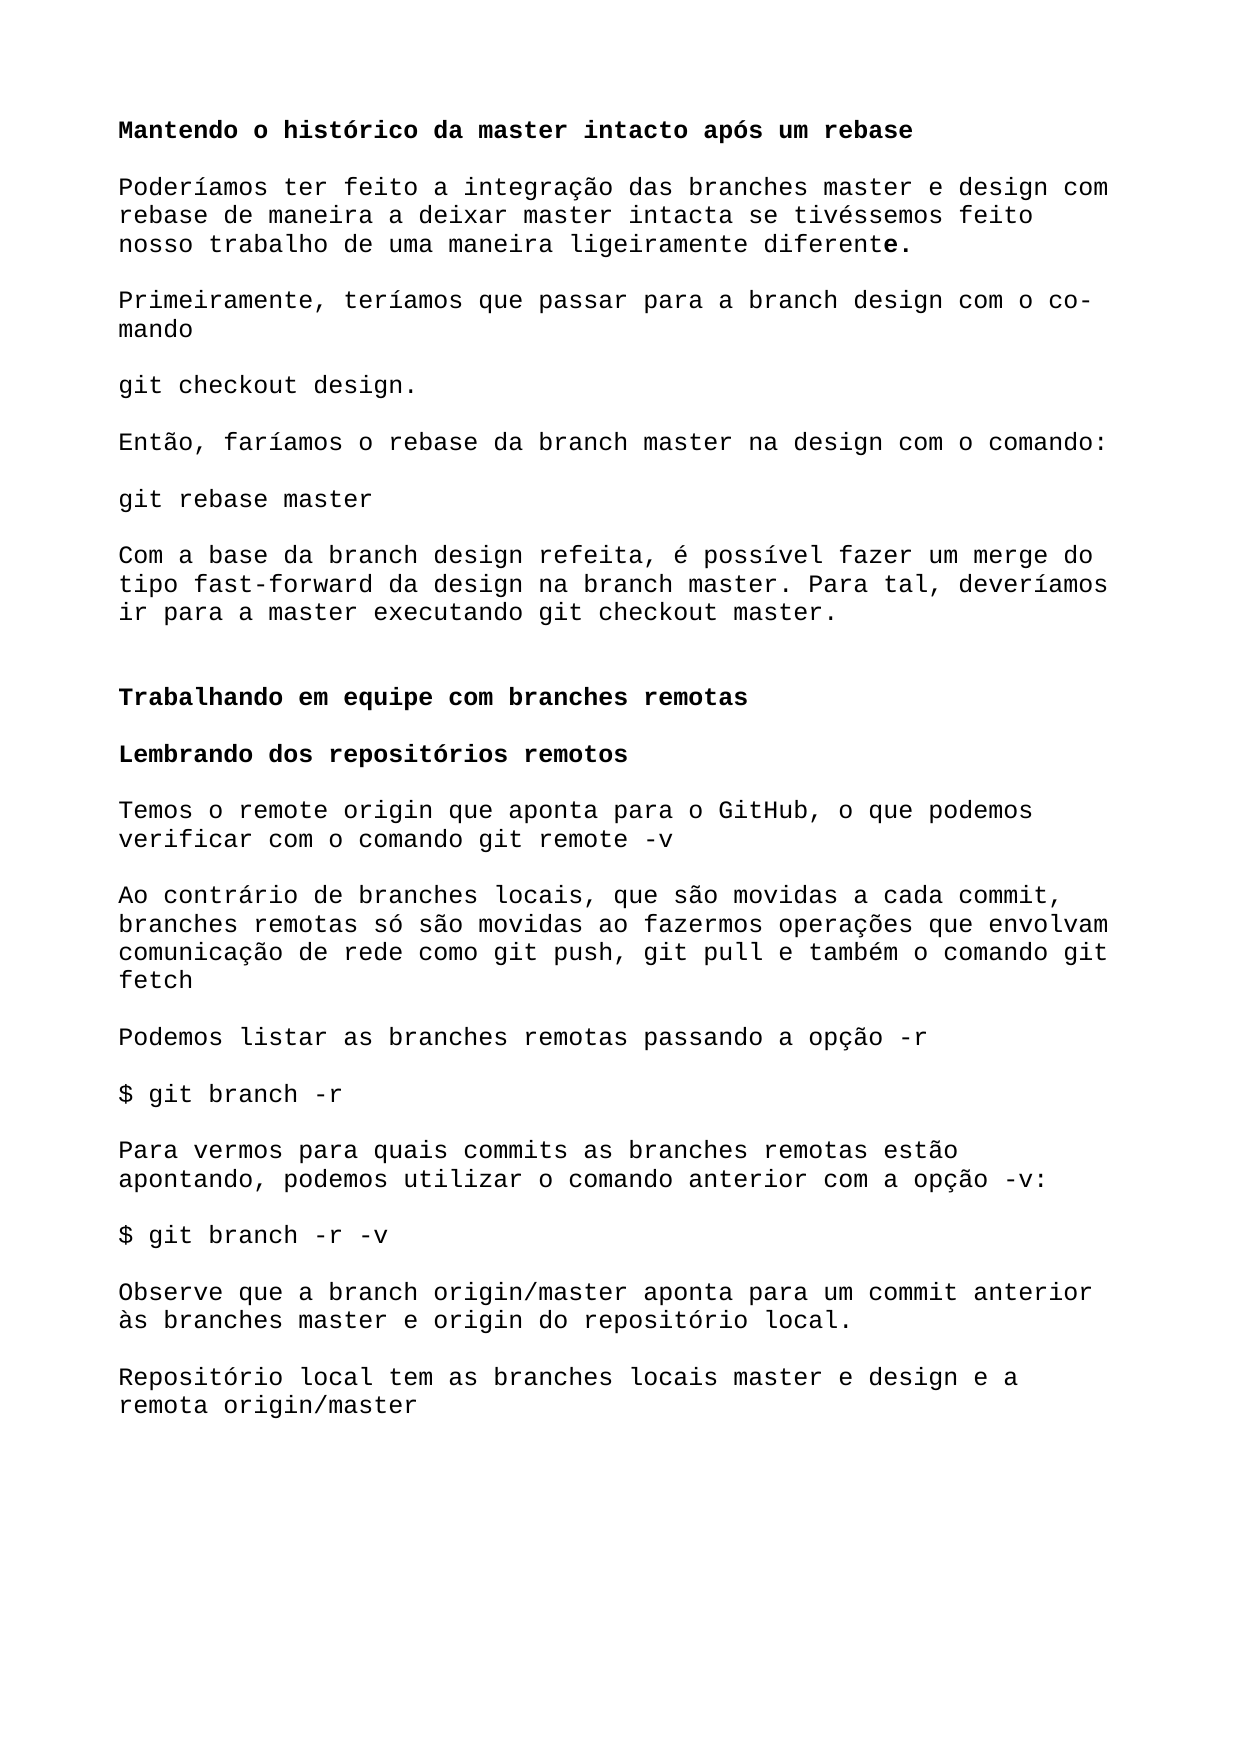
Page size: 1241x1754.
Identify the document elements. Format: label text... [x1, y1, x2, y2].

text fetch [118, 968, 1122, 996]
text Lembrando dos repositórios remotos [118, 741, 1122, 770]
text git checkout design. [118, 373, 1122, 401]
text Com a base da branch design refeita, é possível fazer um merge do tipo fast-forward da design na branch master. Para tal, deveríamos ir para a master executando git checkout master. [118, 543, 1122, 628]
text Observe que a branch origin/master aponta para um commit anterior [118, 1280, 1122, 1308]
text Ao contrário de branches locais, que são movidas a cada commit, branches remotas só são movidas ao fazermos operações que envolvam comunicação de rede como git push, git pull e também o comando git [118, 883, 1122, 968]
text Temos o remote origin que aponta para o GitHub, o que podemos verificar com o comando git remote -v [118, 798, 1122, 855]
text Então, faríamos o rebase da branch master na design com o comando: [118, 430, 1122, 458]
text Podemos listar as branches remotas passando a opção -r [118, 1025, 1122, 1053]
text Primeiramente, teríamos que passar para a branch design com o co- [118, 288, 1122, 316]
text Repositório local tem as branches locais master e design e a remota origin/master [118, 1365, 1122, 1421]
text às branches master e origin do repositório local. [118, 1308, 1122, 1336]
text Mantendo o histórico da master intacto após um rebase [118, 118, 1122, 146]
text mando [118, 316, 1122, 345]
text Poderíamos ter feito a integração das branches master e design com [118, 175, 1122, 203]
text $ git branch -r -v [118, 1223, 1122, 1251]
text git rebase master [118, 486, 1122, 515]
text Para vermos para quais commits as branches remotas estão apontando, podemos utilizar o comando anterior com a opção -v: [118, 1138, 1122, 1195]
text Trabalhando em equipe com branches remotas [118, 685, 1122, 713]
text rebase de maneira a deixar master intacta se tivéssemos feito nosso trabalho de uma maneira ligeiramente diferente. [118, 203, 1122, 260]
text $ git branch -r [118, 1081, 1122, 1110]
